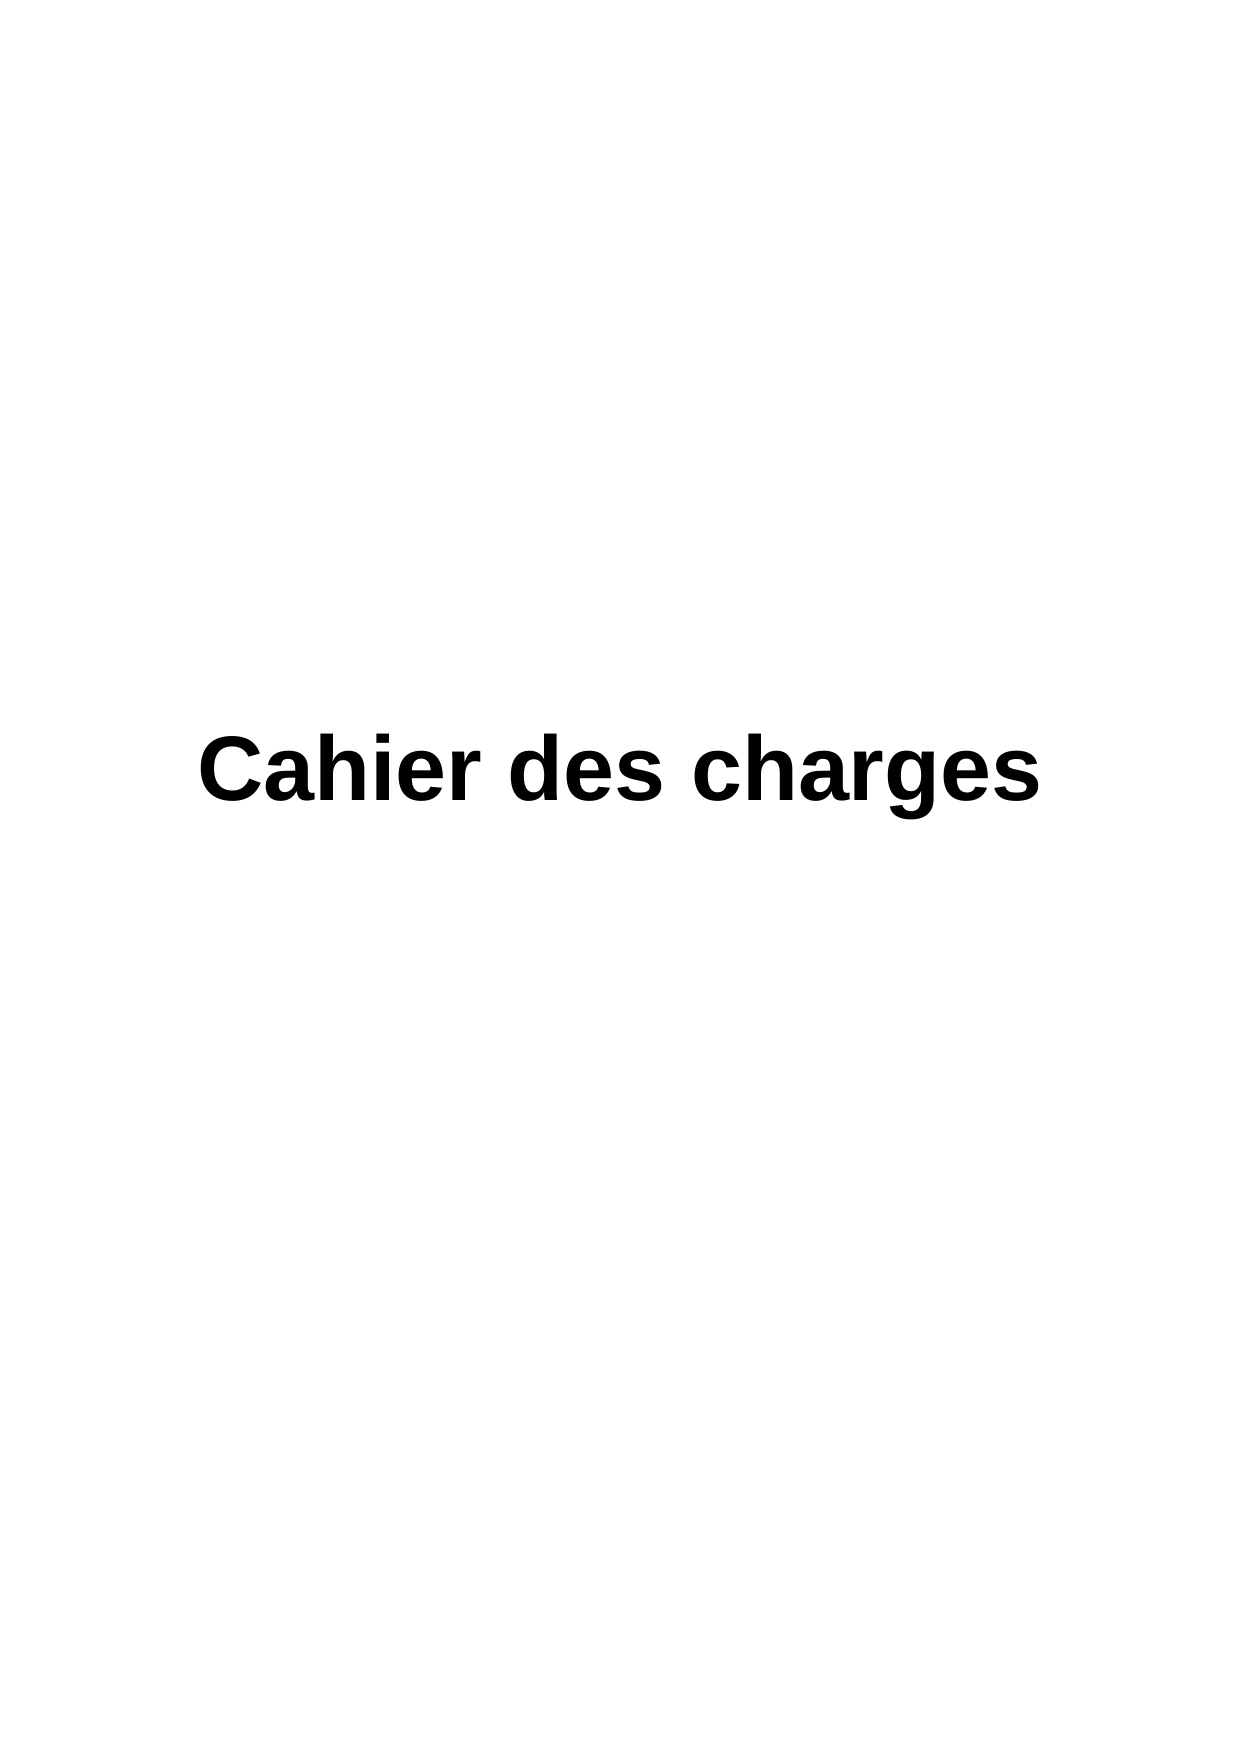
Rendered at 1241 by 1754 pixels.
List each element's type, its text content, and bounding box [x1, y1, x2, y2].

subtitle Cahier des charges [118, 715, 1122, 820]
